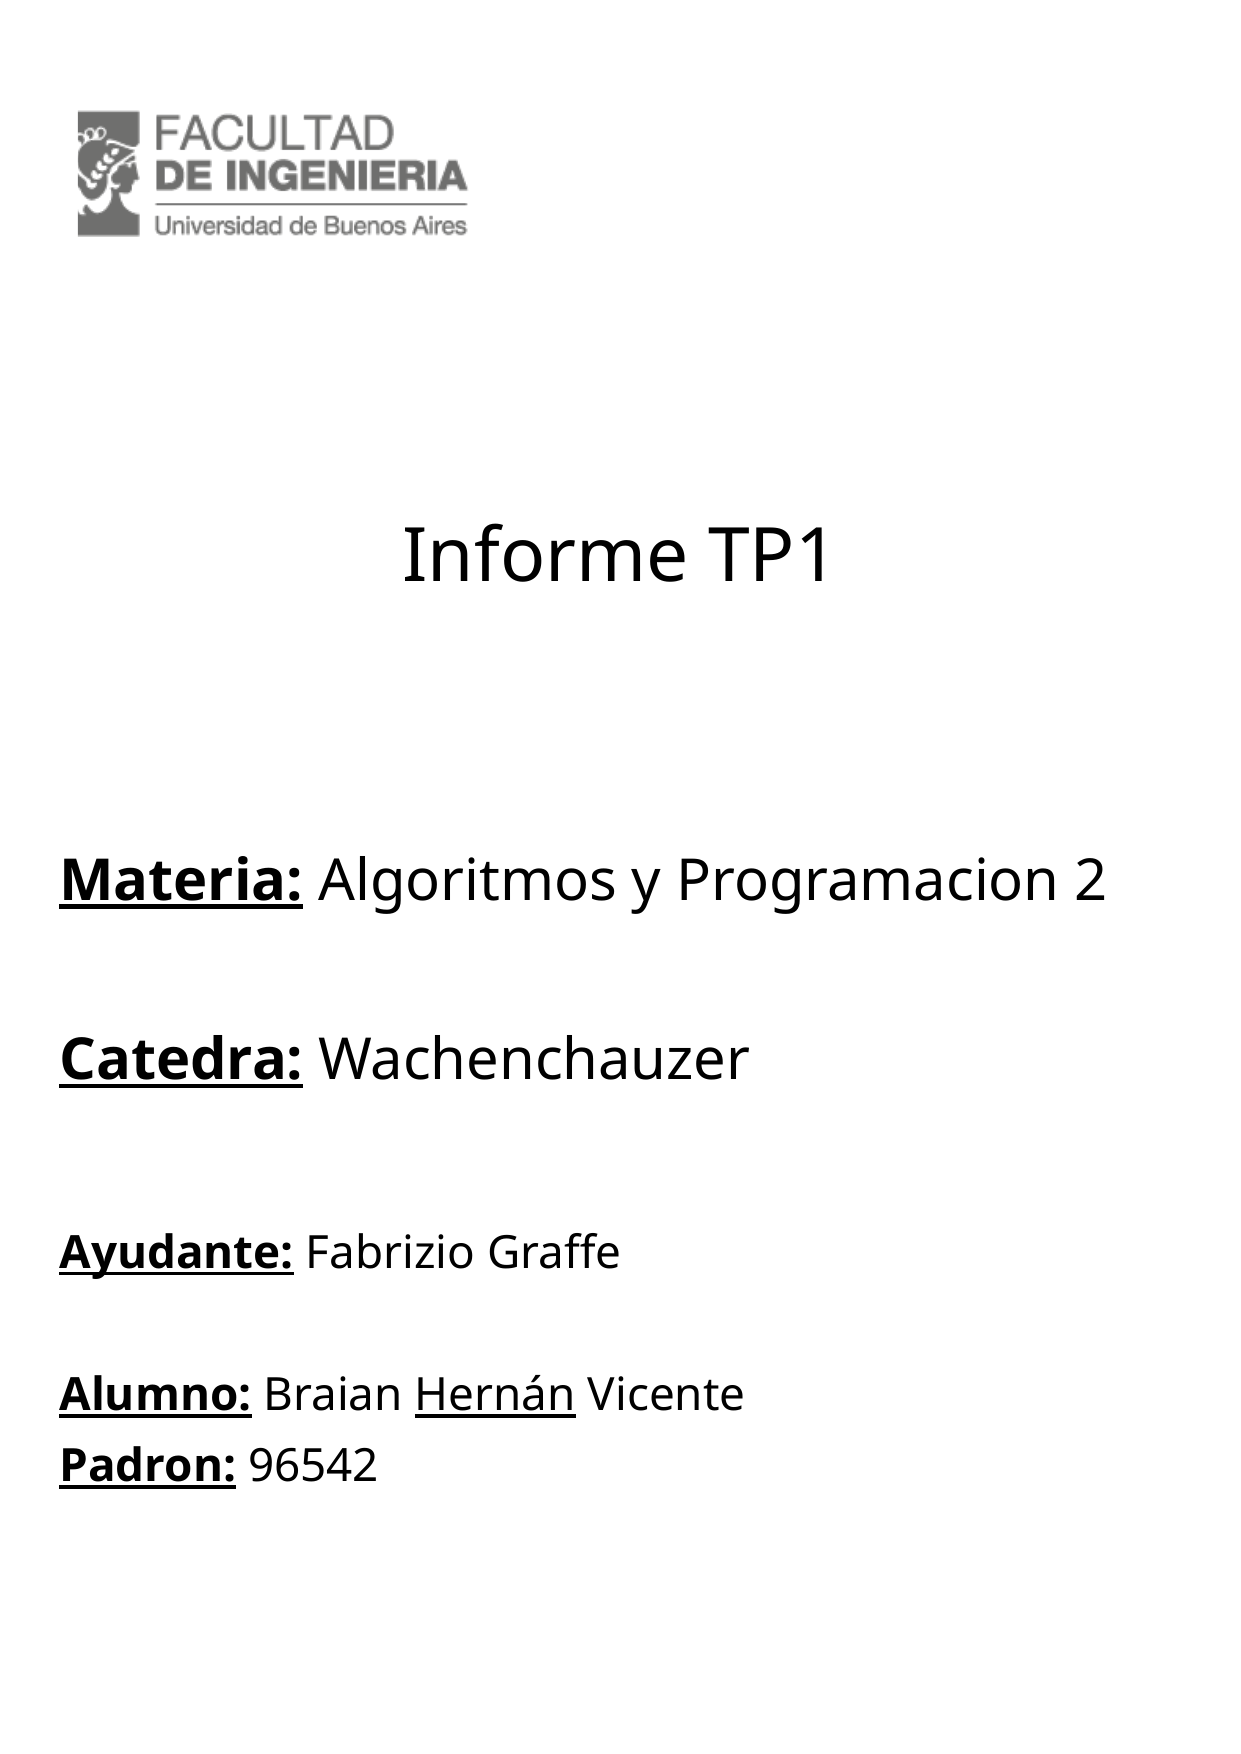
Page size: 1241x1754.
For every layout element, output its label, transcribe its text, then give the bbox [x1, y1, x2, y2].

text Alumno: Braian Hernán Vicente [59, 1362, 1181, 1424]
text Informe TP1 [59, 501, 1181, 603]
text Catedra: Wachenchauzer [59, 1018, 1181, 1096]
text Padron: 96542 [59, 1433, 1181, 1495]
text Materia: Algoritmos y Programacion 2 [59, 838, 1181, 917]
picture [77, 109, 469, 240]
text Ayudante: Fabrizio Graffe [59, 1219, 1181, 1282]
